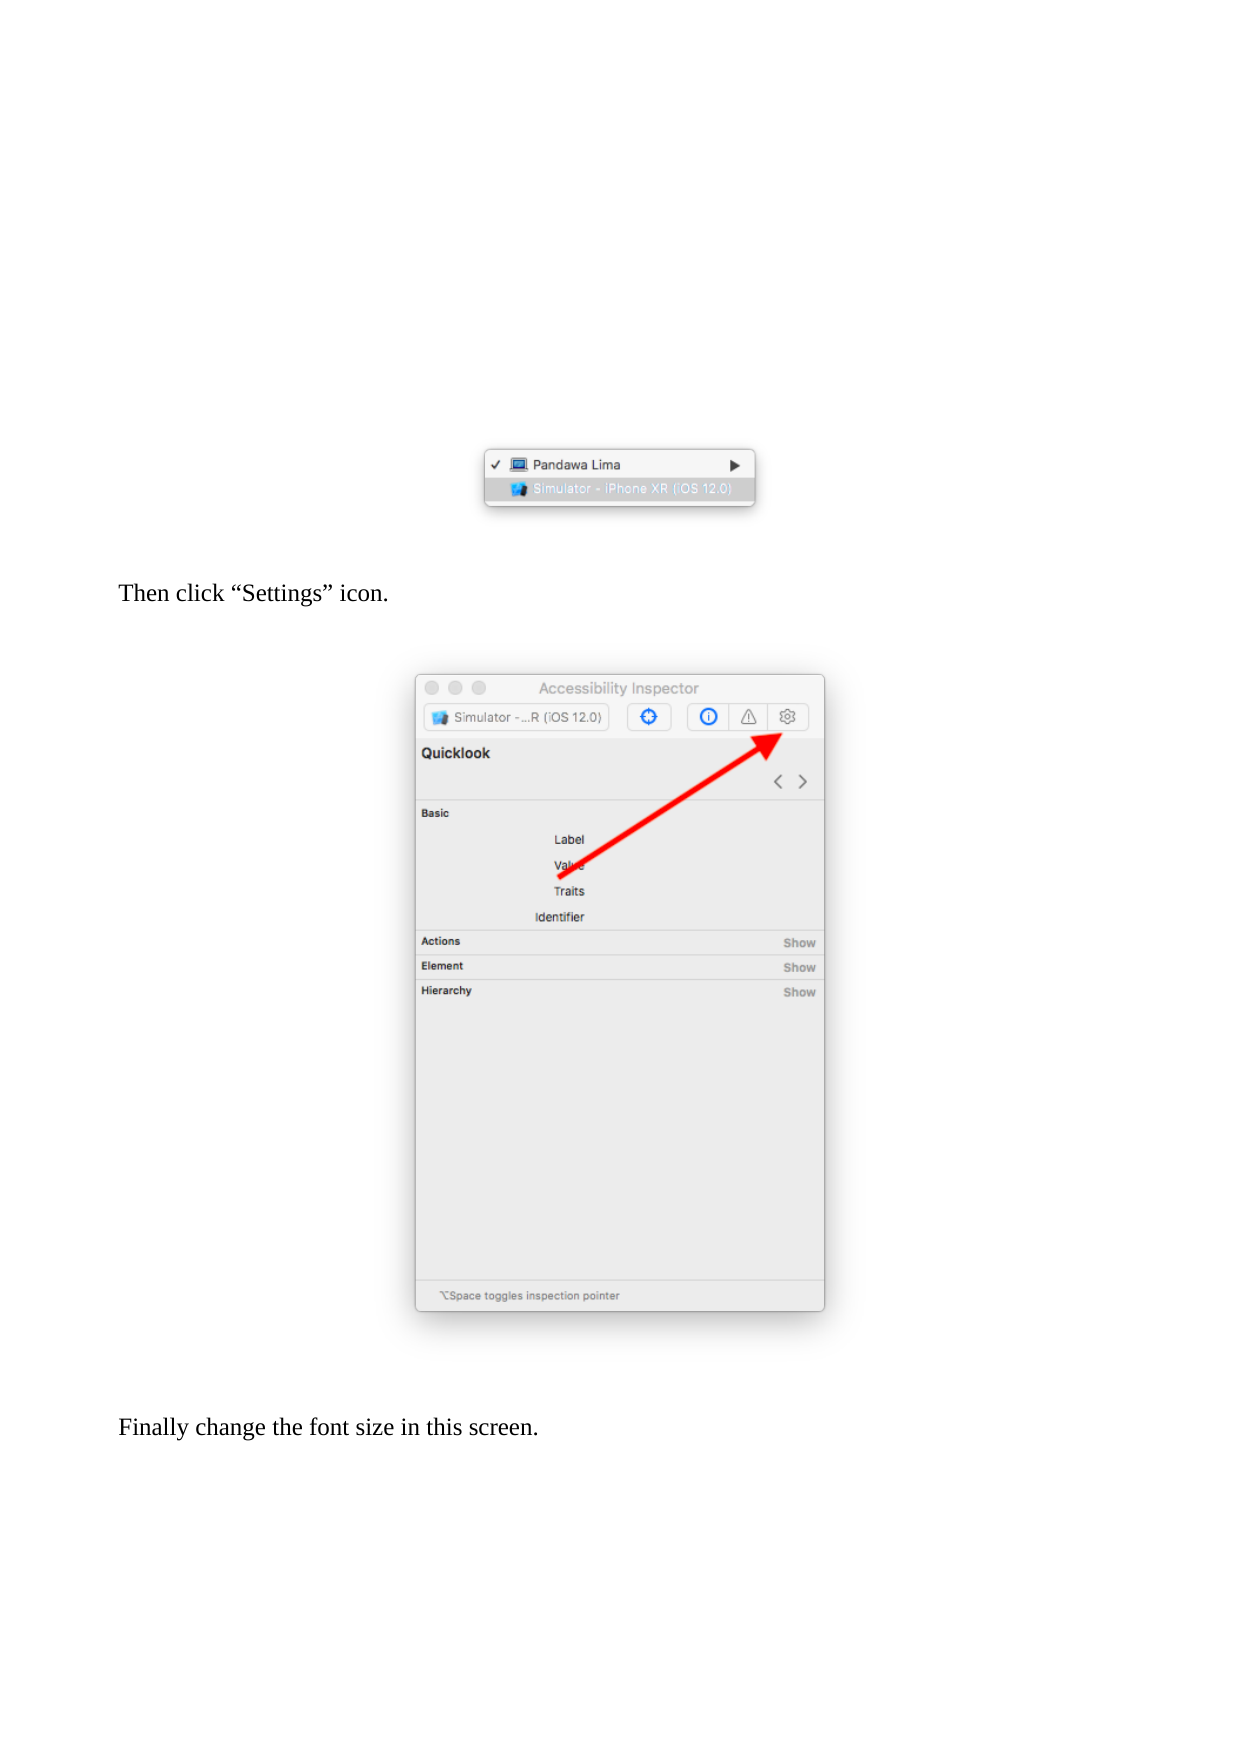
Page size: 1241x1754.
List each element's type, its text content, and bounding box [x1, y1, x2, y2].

picture [367, 635, 874, 1370]
text Then click “Settings” icon. [118, 578, 1122, 607]
picture [465, 434, 775, 531]
text Finally change the font size in this screen. [118, 1412, 1122, 1441]
